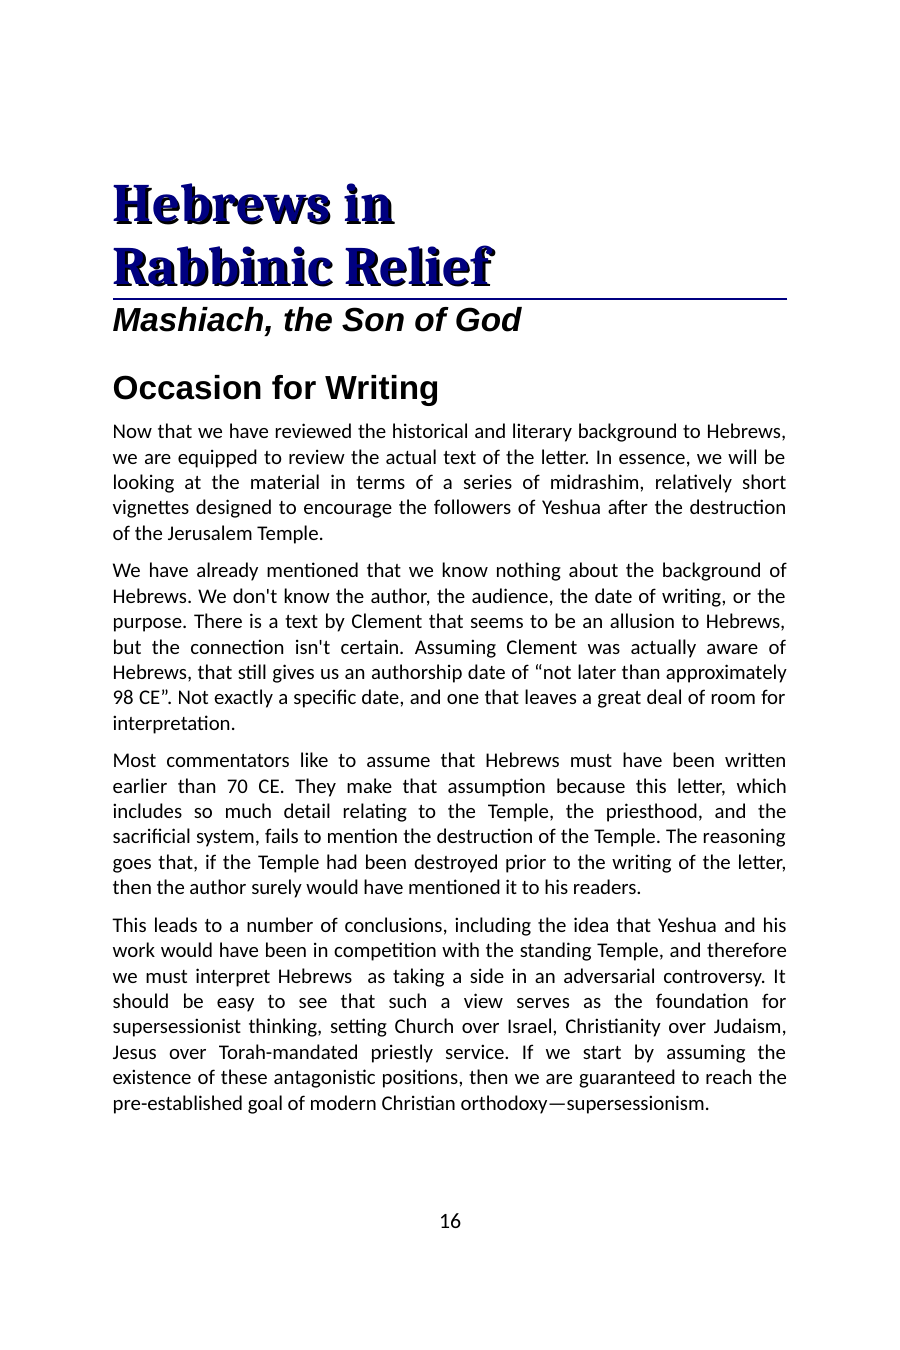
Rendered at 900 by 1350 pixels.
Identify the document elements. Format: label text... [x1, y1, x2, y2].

title Hebrews in Rabbinic Relief [112, 173, 787, 300]
subtitle Mashiach, the Son of God [112, 300, 787, 338]
text We have already mentioned that we know nothing about the background of Hebrews. We don't know the author, the audience, the date of writing, or the purpose. There is a text by Clement that seems to be an allusion to Hebrews, but the connection isn't certain. Assuming Clement was actually aware of Hebrews, that still gives us an authorship date of “not later than approximately 98 CE”. Not exactly a specific date, and one that leaves a great deal of room for interpretation. [112, 558, 787, 736]
text Now that we have reviewed the historical and literary background to Hebrews, we are equipped to review the actual text of the letter. In essence, we will be looking at the material in terms of a series of midrashim, relatively short vignettes designed to encourage the followers of Yeshua after the destruction of the Jerusalem Temple. [112, 418, 787, 546]
subtitle Occasion for Writing [112, 368, 787, 407]
text Most commentators like to assume that Hebrews must have been written earlier than 70 CE. They make that assumption because this letter, which includes so much detail relating to the Temple, the priesthood, and the sacrificial system, fails to mention the destruction of the Temple. The reasoning goes that, if the Temple had been destroyed prior to the writing of the letter, then the author surely would have mentioned it to his readers. [112, 747, 787, 900]
text This leads to a number of conclusions, including the idea that Yeshua and his work would have been in competition with the standing Temple, and therefore we must interpret Hebrews as taking a side in an adversarial controversy. It should be easy to see that such a view serves as the foundation for supersessionist thinking, setting Church over Israel, Christianity over Judaism, Jesus over Torah-mandated priestly service. If we start by assuming the existence of these antagonistic positions, then we are guaranteed to reach the pre-established goal of modern Christian orthodoxy—supersessionism. [112, 912, 787, 1115]
